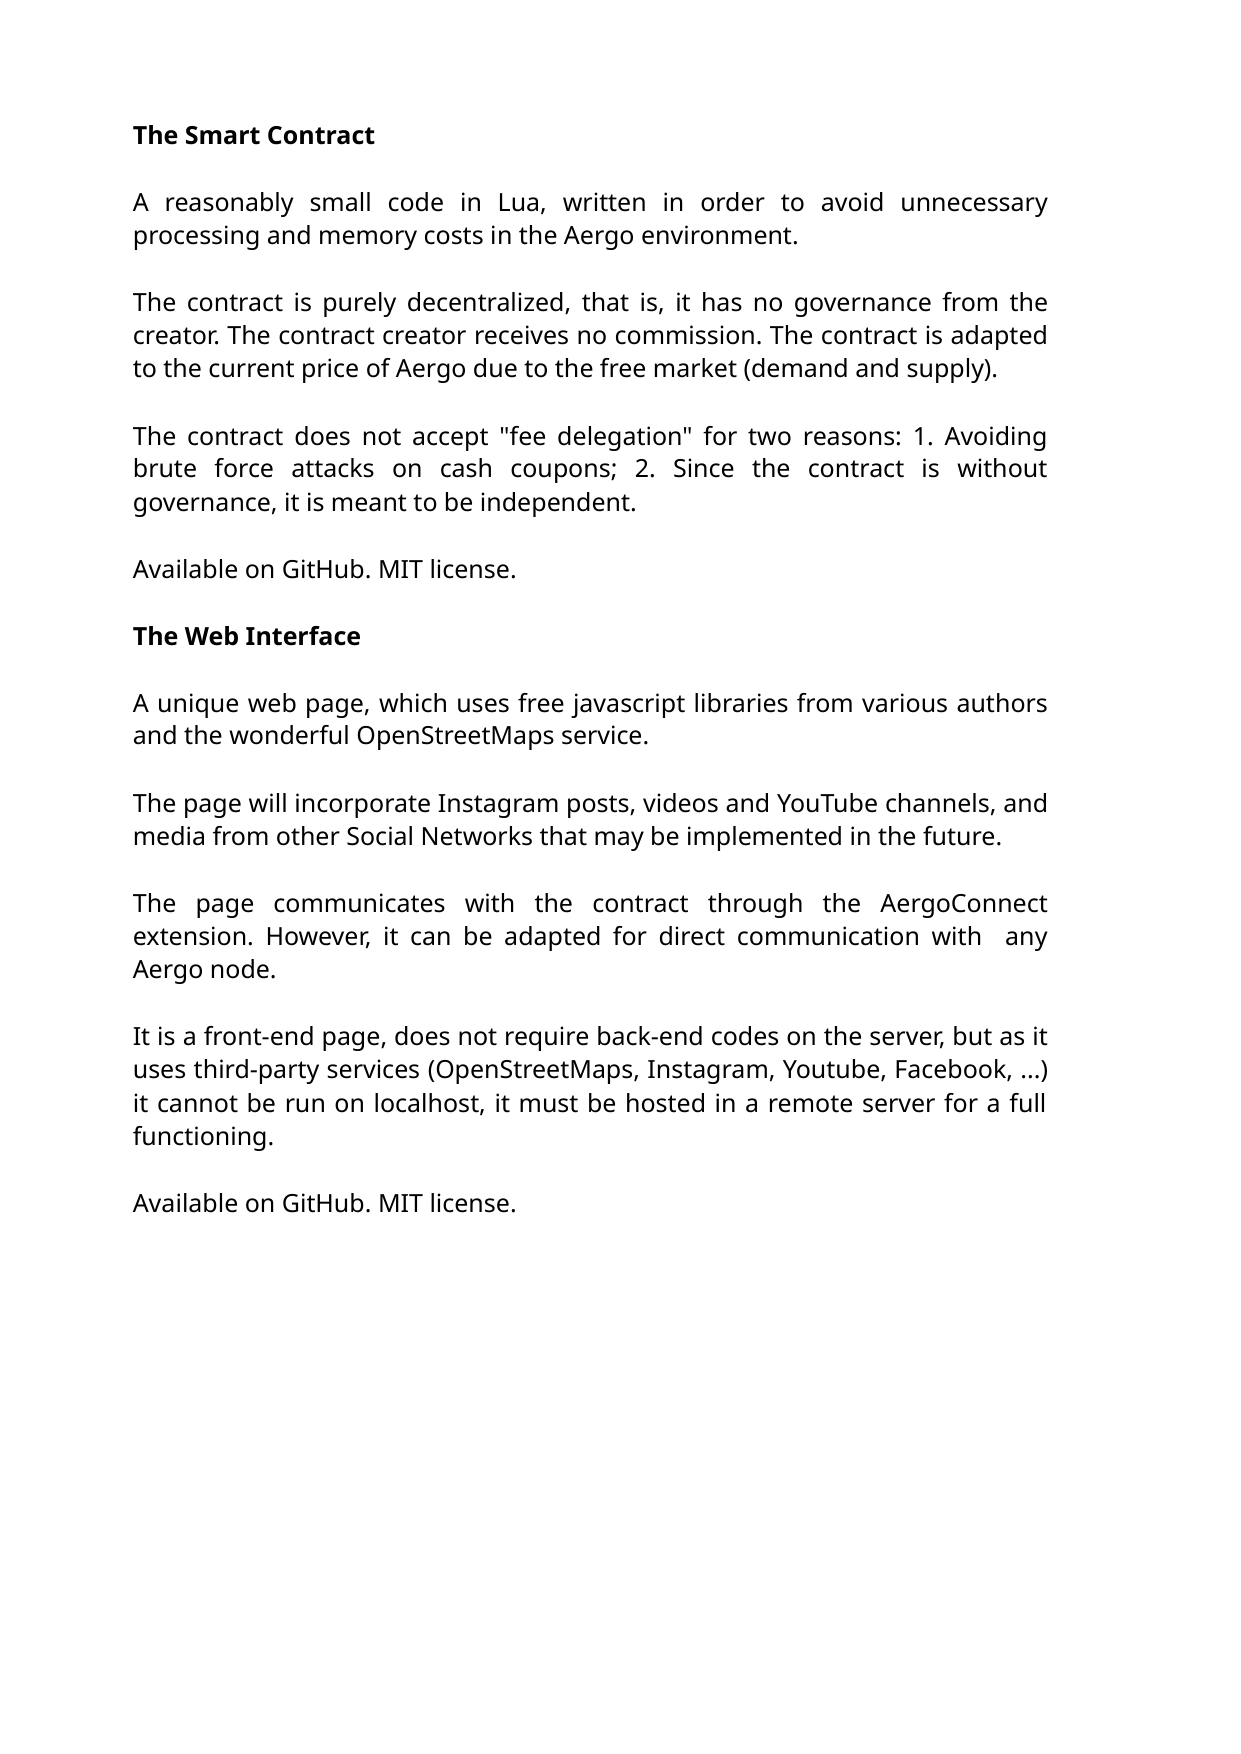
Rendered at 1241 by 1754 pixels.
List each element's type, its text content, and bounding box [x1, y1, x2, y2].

text It is a front-end page, does not require back-end codes on the server, but as it uses third-party services (OpenStreetMaps, Instagram, Youtube, Facebook, ...) it cannot be run on localhost, it must be hosted in a remote server for a full functioning. [133, 1019, 1049, 1153]
text The page communicates with the contract through the AergoConnect extension. However, it can be adapted for direct communication with any Aergo node. [133, 886, 1049, 986]
text The Web Interface [133, 619, 1049, 652]
text Available on GitHub. MIT license. [133, 552, 1049, 585]
text Available on GitHub. MIT license. [133, 1186, 1049, 1219]
text The Smart Contract [133, 118, 1049, 151]
text A unique web page, which uses free javascript libraries from various authors and the wonderful OpenStreetMaps service. [133, 685, 1049, 752]
text The contract does not accept "fee delegation" for two reasons: 1. Avoiding brute force attacks on cash coupons; 2. Since the contract is without governance, it is meant to be independent. [133, 418, 1049, 519]
text The contract is purely decentralized, that is, it has no governance from the creator. The contract creator receives no commission. The contract is adapted to the current price of Aergo due to the free market (demand and supply). [133, 285, 1049, 385]
text The page will incorporate Instagram posts, videos and YouTube channels, and media from other Social Networks that may be implemented in the future. [133, 785, 1049, 852]
text A reasonably small code in Lua, written in order to avoid unnecessary processing and memory costs in the Aergo environment. [133, 185, 1049, 252]
